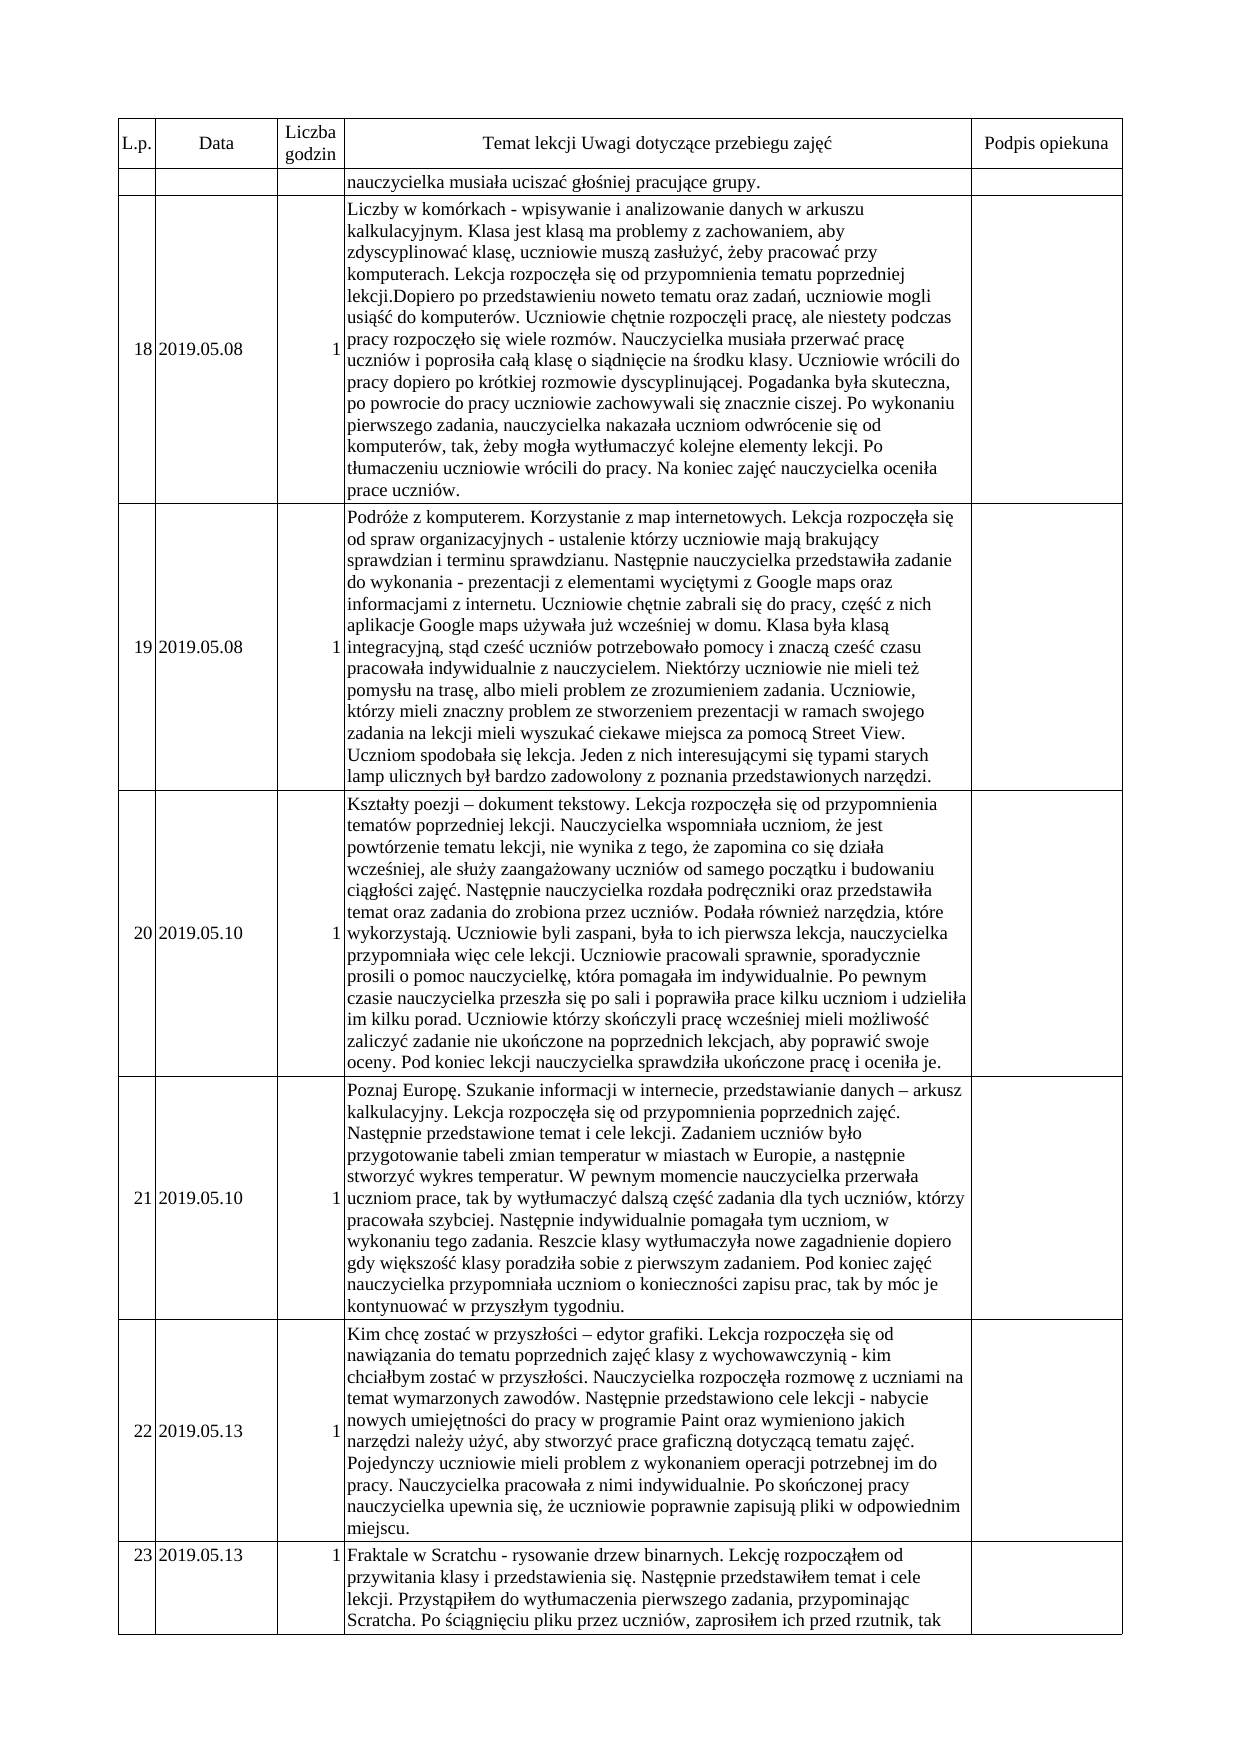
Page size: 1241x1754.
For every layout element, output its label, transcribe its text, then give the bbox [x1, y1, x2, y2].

table_cell [972, 504, 1122, 789]
table_cell 1 [278, 1320, 344, 1541]
table_cell Fraktale w Scratchu - rysowanie drzew binarnych. Lekcję rozpocząłem od przywitania klasy i przedstawienia się. Następnie przedstawiłem temat i cele lekcji. Przystąpiłem do wytłumaczenia pierwszego zadania, przypominając Scratcha. Po ściągnięciu pliku przez uczniów, zaprosiłem ich przed rzutnik, tak [345, 1542, 971, 1633]
table_cell [972, 1077, 1122, 1319]
table_cell [972, 1320, 1122, 1541]
table_cell [972, 196, 1122, 503]
table_cell 19 [119, 504, 155, 789]
table_header Liczba godzin [278, 119, 344, 167]
table_cell 18 [119, 196, 155, 503]
table_cell 2019.05.08 [156, 196, 277, 503]
table_cell 2019.05.13 [156, 1542, 277, 1633]
table_header Temat lekcji Uwagi dotyczące przebiegu zajęć [345, 119, 971, 167]
table_cell [972, 791, 1122, 1076]
table_cell 21 [119, 1077, 155, 1319]
table_cell 1 [278, 504, 344, 789]
table_cell [972, 1542, 1122, 1633]
table_cell 20 [119, 791, 155, 1076]
table_cell 2019.05.08 [156, 504, 277, 789]
table_header L.p. [119, 119, 155, 167]
table_cell Kim chcę zostać w przyszłości – edytor grafiki. Lekcja rozpoczęła się od nawiązania do tematu poprzednich zajęć klasy z wychowawczynią - kim chciałbym zostać w przyszłości. Nauczycielka rozpoczęła rozmowę z uczniami na temat wymarzonych zawodów. Następnie przedstawiono cele lekcji - nabycie nowych umiejętności do pracy w programie Paint oraz wymieniono jakich narzędzi należy użyć, aby stworzyć prace graficzną dotyczącą tematu zajęć. Pojedynczy uczniowie mieli problem z wykonaniem operacji potrzebnej im do pracy. Nauczycielka pracowała z nimi indywidualnie. Po skończonej pracy nauczycielka upewnia się, że uczniowie poprawnie zapisują pliki w odpowiednim miejscu. [345, 1320, 971, 1541]
table_cell [156, 169, 277, 195]
table_header Podpis opiekuna [972, 119, 1122, 167]
table_cell 23 [119, 1542, 155, 1633]
table_cell 1 [278, 791, 344, 1076]
table_cell [972, 169, 1122, 195]
table_header Data [156, 119, 277, 167]
table_cell Liczby w komórkach - wpisywanie i analizowanie danych w arkuszu kalkulacyjnym. Klasa jest klasą ma problemy z zachowaniem, aby zdyscyplinować klasę, uczniowie muszą zasłużyć, żeby pracować przy komputerach. Lekcja rozpoczęła się od przypomnienia tematu poprzedniej lekcji.Dopiero po przedstawieniu noweto tematu oraz zadań, uczniowie mogli usiąść do komputerów. Uczniowie chętnie rozpoczęli pracę, ale niestety podczas pracy rozpoczęło się wiele rozmów. Nauczycielka musiała przerwać pracę uczniów i poprosiła całą klasę o siądnięcie na środku klasy. Uczniowie wrócili do pracy dopiero po krótkiej rozmowie dyscyplinującej. Pogadanka była skuteczna, po powrocie do pracy uczniowie zachowywali się znacznie ciszej. Po wykonaniu pierwszego zadania, nauczycielka nakazała uczniom odwrócenie się od komputerów, tak, żeby mogła wytłumaczyć kolejne elementy lekcji. Po tłumaczeniu uczniowie wrócili do pracy. Na koniec zajęć nauczycielka oceniła prace uczniów. [345, 196, 971, 503]
table_cell 22 [119, 1320, 155, 1541]
table_cell 2019.05.13 [156, 1320, 277, 1541]
table_cell Poznaj Europę. Szukanie informacji w internecie, przedstawianie danych – arkusz kalkulacyjny. Lekcja rozpoczęła się od przypomnienia poprzednich zajęć. Następnie przedstawione temat i cele lekcji. Zadaniem uczniów było przygotowanie tabeli zmian temperatur w miastach w Europie, a następnie stworzyć wykres temperatur. W pewnym momencie nauczycielka przerwała uczniom prace, tak by wytłumaczyć dalszą część zadania dla tych uczniów, którzy pracowała szybciej. Następnie indywidualnie pomagała tym uczniom, w wykonaniu tego zadania. Reszcie klasy wytłumaczyła nowe zagadnienie dopiero gdy większość klasy poradziła sobie z pierwszym zadaniem. Pod koniec zajęć nauczycielka przypomniała uczniom o konieczności zapisu prac, tak by móc je kontynuować w przyszłym tygodniu. [345, 1077, 971, 1319]
table_cell 1 [278, 1542, 344, 1633]
table_cell nauczycielka musiała uciszać głośniej pracujące grupy. [345, 169, 971, 195]
table_cell 1 [278, 196, 344, 503]
table_cell Kształty poezji – dokument tekstowy. Lekcja rozpoczęła się od przypomnienia tematów poprzedniej lekcji. Nauczycielka wspomniała uczniom, że jest powtórzenie tematu lekcji, nie wynika z tego, że zapomina co się działa wcześniej, ale służy zaangażowany uczniów od samego początku i budowaniu ciągłości zajęć. Następnie nauczycielka rozdała podręczniki oraz przedstawiła temat oraz zadania do zrobiona przez uczniów. Podała również narzędzia, które wykorzystają. Uczniowie byli zaspani, była to ich pierwsza lekcja, nauczycielka przypomniała więc cele lekcji. Uczniowie pracowali sprawnie, sporadycznie prosili o pomoc nauczycielkę, która pomagała im indywidualnie. Po pewnym czasie nauczycielka przeszła się po sali i poprawiła prace kilku uczniom i udzieliła im kilku porad. Uczniowie którzy skończyli pracę wcześniej mieli możliwość zaliczyć zadanie nie ukończone na poprzednich lekcjach, aby poprawić swoje oceny. Pod koniec lekcji nauczycielka sprawdziła ukończone pracę i oceniła je. [345, 791, 971, 1076]
table_cell 1 [278, 1077, 344, 1319]
table_cell 2019.05.10 [156, 1077, 277, 1319]
table_cell [119, 169, 155, 195]
table_cell [278, 169, 344, 195]
table_cell 2019.05.10 [156, 791, 277, 1076]
table_cell Podróże z komputerem. Korzystanie z map internetowych. Lekcja rozpoczęła się od spraw organizacyjnych - ustalenie którzy uczniowie mają brakujący sprawdzian i terminu sprawdzianu. Następnie nauczycielka przedstawiła zadanie do wykonania - prezentacji z elementami wyciętymi z Google maps oraz informacjami z internetu. Uczniowie chętnie zabrali się do pracy, część z nich aplikacje Google maps używała już wcześniej w domu. Klasa była klasą integracyjną, stąd cześć uczniów potrzebowało pomocy i znaczą cześć czasu pracowała indywidualnie z nauczycielem. Niektórzy uczniowie nie mieli też pomysłu na trasę, albo mieli problem ze zrozumieniem zadania. Uczniowie, którzy mieli znaczny problem ze stworzeniem prezentacji w ramach swojego zadania na lekcji mieli wyszukać ciekawe miejsca za pomocą Street View. Uczniom spodobała się lekcja. Jeden z nich interesującymi się typami starych lamp ulicznych był bardzo zadowolony z poznania przedstawionych narzędzi. [345, 504, 971, 789]
